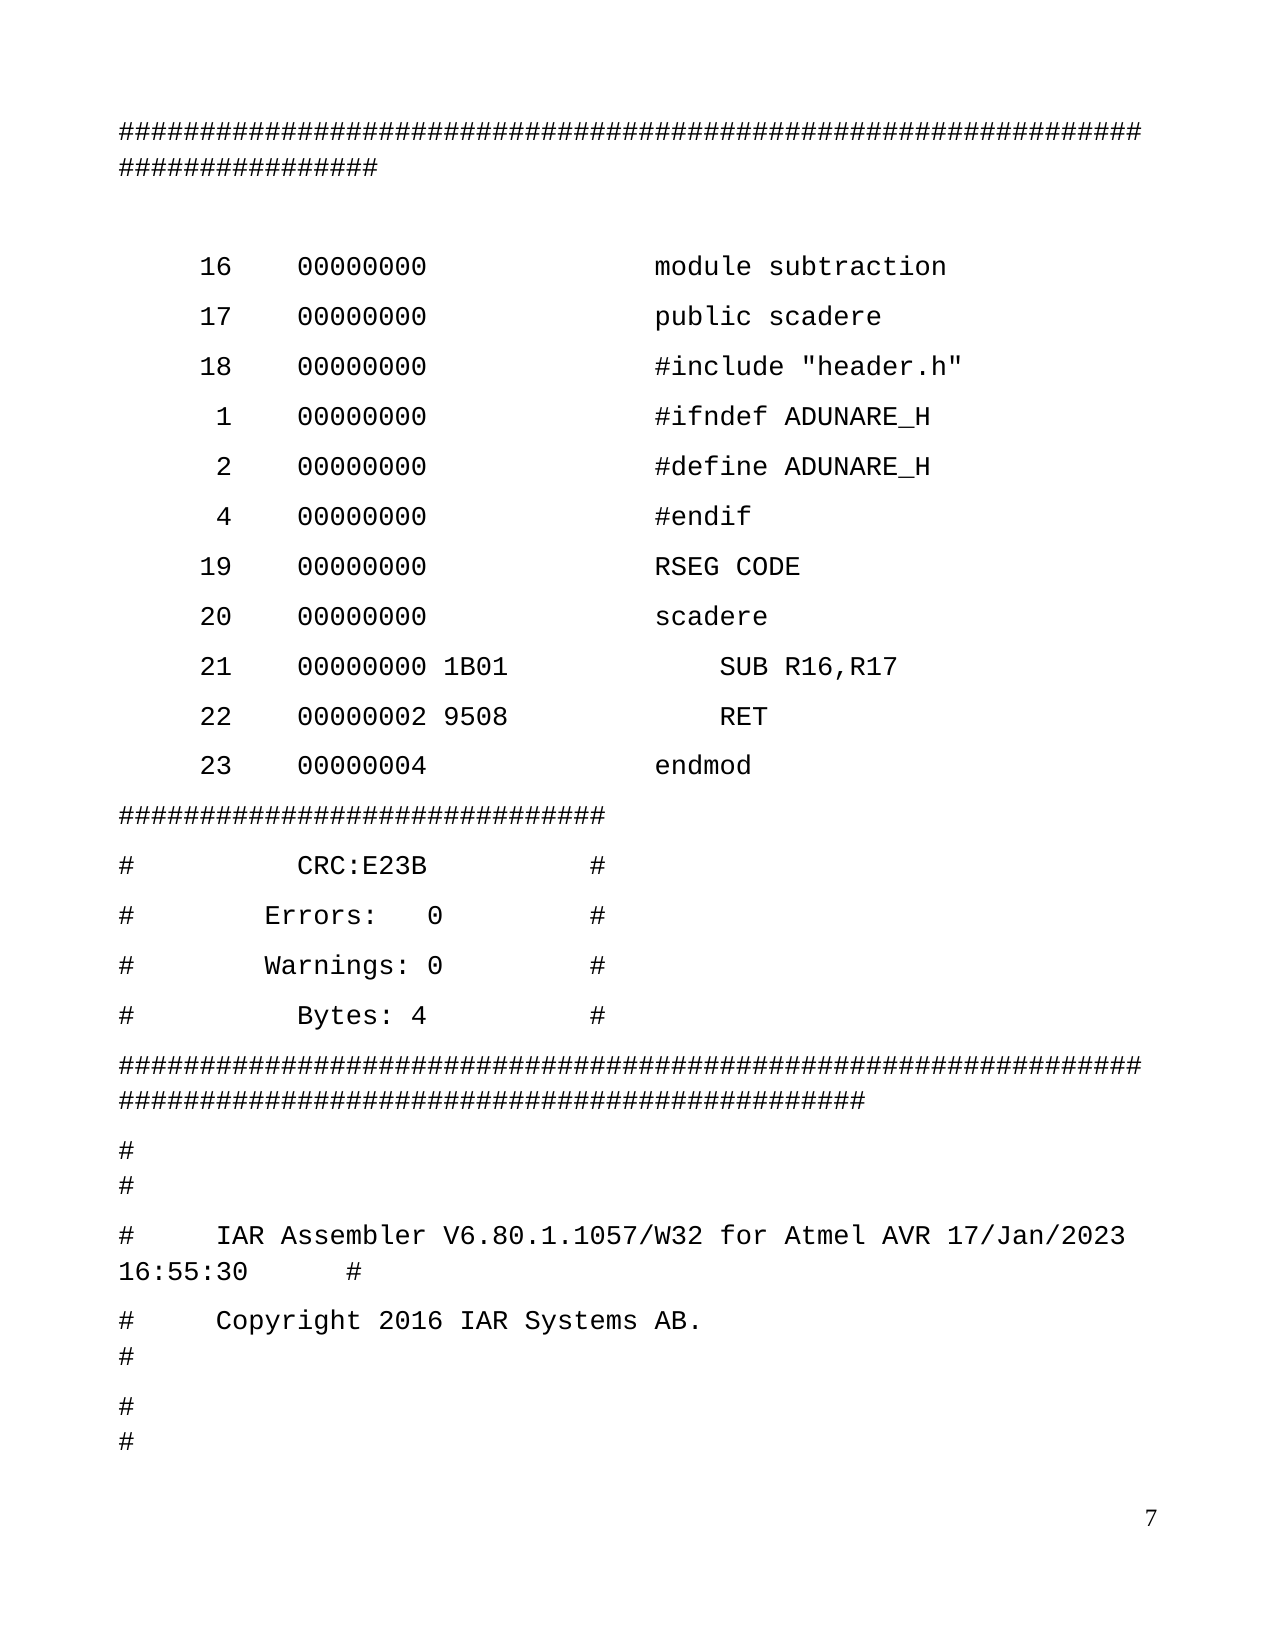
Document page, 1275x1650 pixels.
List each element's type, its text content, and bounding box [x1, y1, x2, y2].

text 23 00000004 endmod [118, 752, 1157, 783]
text 20 00000000 scadere [118, 602, 1157, 633]
text 22 00000002 9508 RET [118, 702, 1157, 733]
text # IAR Assembler V6.80.1.1057/W32 for Atmel AVR 17/Jan/2023 16:55:30 # [118, 1222, 1157, 1288]
text 4 00000000 #endif [118, 503, 1157, 533]
text # # [118, 1392, 1157, 1458]
text 19 00000000 RSEG CODE [118, 553, 1157, 583]
text # # [118, 1137, 1157, 1203]
text # Warnings: 0 # [118, 952, 1157, 982]
text 1 00000000 #ifndef ADUNARE_H [118, 403, 1157, 434]
text ############################################################################################################# [118, 1052, 1157, 1118]
text 21 00000000 1B01 SUB R16,R17 [118, 652, 1157, 683]
text 18 00000000 #include "header.h" [118, 353, 1157, 384]
text # CRC:E23B # [118, 852, 1157, 883]
text # Errors: 0 # [118, 902, 1157, 933]
text # Bytes: 4 # [118, 1002, 1157, 1032]
text ############################## [118, 802, 1157, 833]
text 17 00000000 public scadere [118, 303, 1157, 334]
text ############################################################################### [118, 118, 1157, 184]
text # Copyright 2016 IAR Systems AB. # [118, 1307, 1157, 1373]
text 16 00000000 module subtraction [118, 253, 1157, 284]
text 2 00000000 #define ADUNARE_H [118, 453, 1157, 483]
